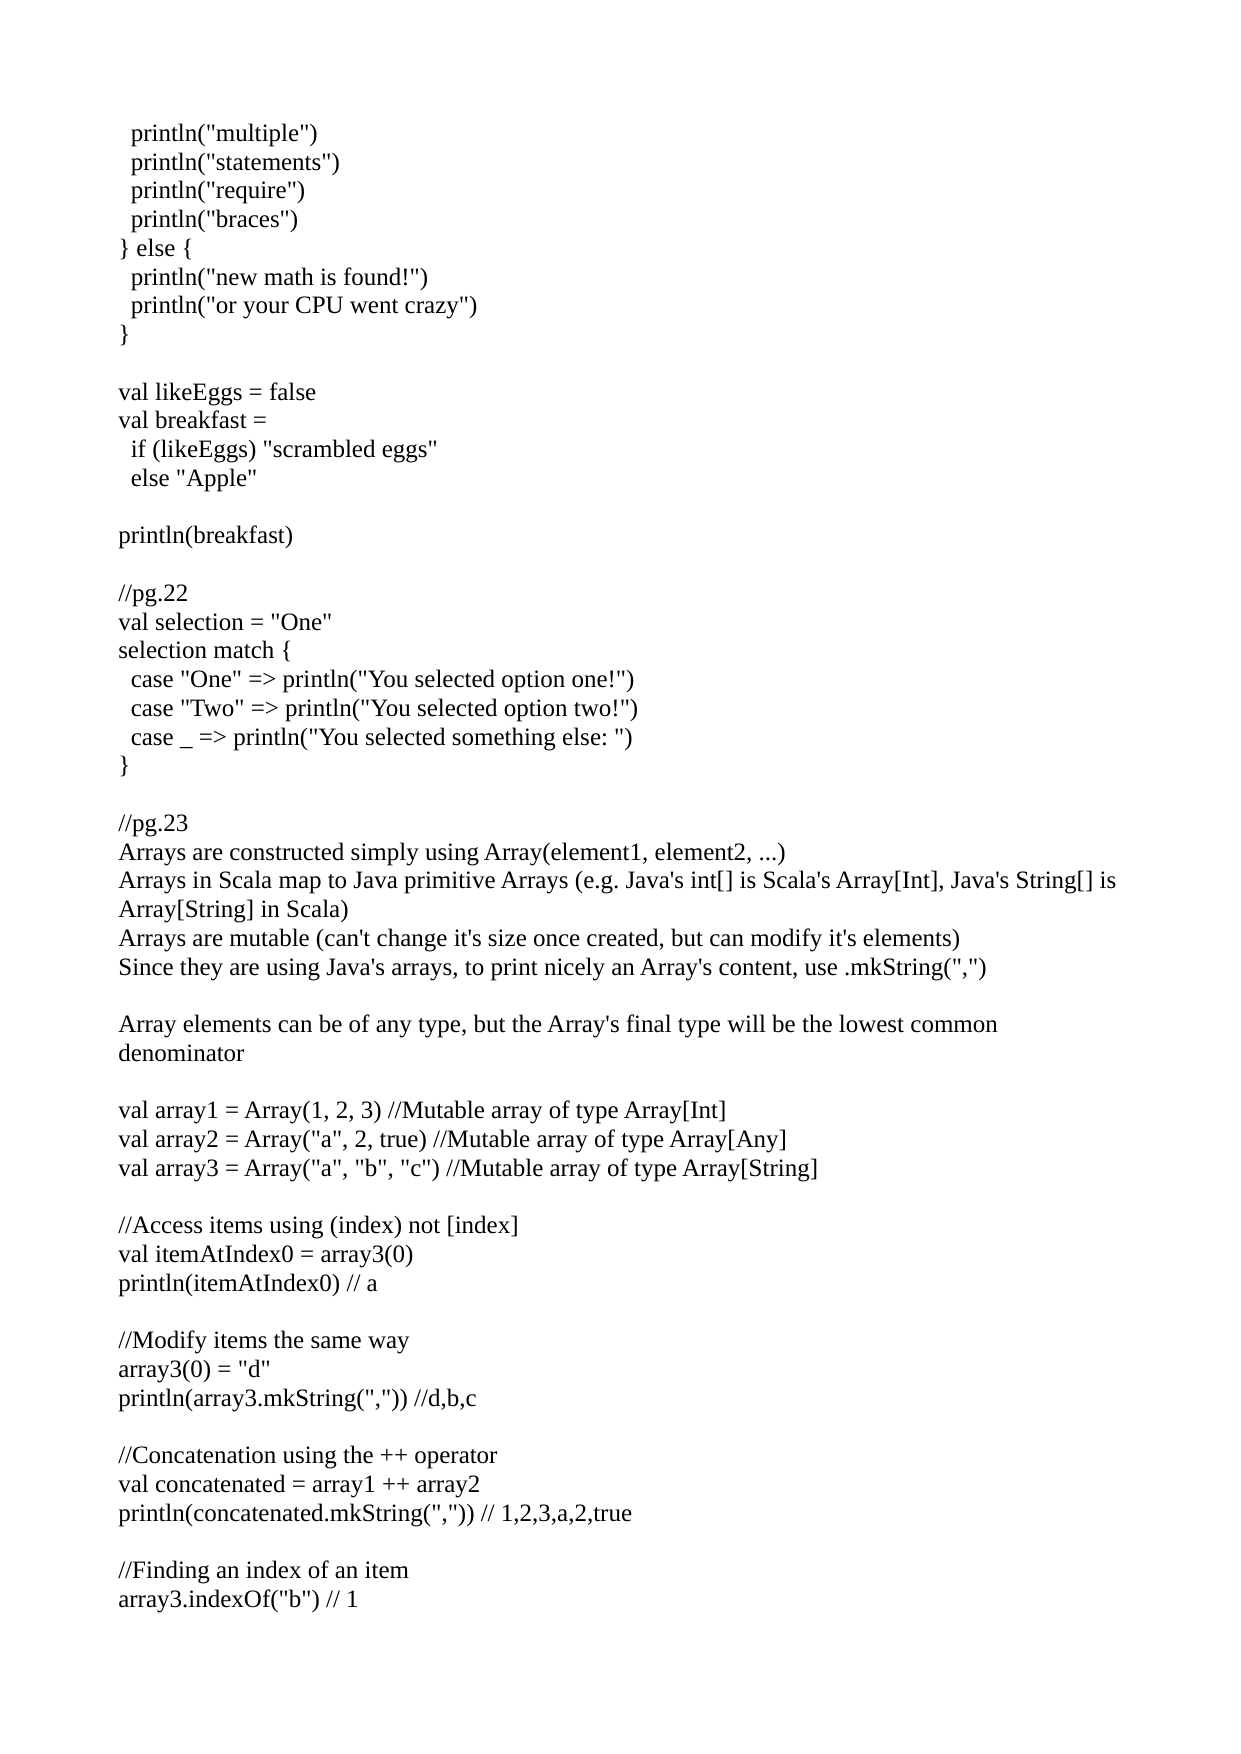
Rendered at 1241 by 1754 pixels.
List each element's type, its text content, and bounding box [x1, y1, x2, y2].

text println(array3.mkString(",")) //d,b,c [118, 1383, 1122, 1412]
text val array3 = Array("a", "b", "c") //Mutable array of type Array[String] [118, 1153, 1122, 1182]
text val concatenated = array1 ++ array2 [118, 1469, 1122, 1498]
text //Access items using (index) not [index] [118, 1211, 1122, 1239]
text val array1 = Array(1, 2, 3) //Mutable array of type Array[Int] [118, 1096, 1122, 1124]
text //Finding an index of an item [118, 1556, 1122, 1584]
text println(concatenated.mkString(",")) // 1,2,3,a,2,true [118, 1498, 1122, 1527]
text println(itemAtIndex0) // a [118, 1268, 1122, 1297]
text Arrays are constructed simply using Array(element1, element2, ...) [118, 837, 1122, 866]
text } [118, 751, 1122, 779]
text println("statements") [118, 147, 1122, 176]
text println("require") [118, 176, 1122, 204]
text val itemAtIndex0 = array3(0) [118, 1239, 1122, 1268]
text println("multiple") [118, 118, 1122, 147]
text val array2 = Array("a", 2, true) //Mutable array of type Array[Any] [118, 1124, 1122, 1153]
text println(breakfast) [118, 521, 1122, 549]
text //Concatenation using the ++ operator [118, 1441, 1122, 1469]
text val selection = "One" [118, 607, 1122, 636]
text array3.indexOf("b") // 1 [118, 1584, 1122, 1613]
text Array elements can be of any type, but the Array's final type will be the lowest common denominator [118, 1009, 1122, 1067]
text } [118, 319, 1122, 348]
text val likeEggs = false [118, 377, 1122, 406]
text println("new math is found!") [118, 262, 1122, 291]
text val breakfast = [118, 406, 1122, 434]
text println("or your CPU went crazy") [118, 291, 1122, 319]
text if (likeEggs) "scrambled eggs" [118, 434, 1122, 463]
text array3(0) = "d" [118, 1354, 1122, 1383]
text Since they are using Java's arrays, to print nicely an Array's content, use .mkString(",") [118, 952, 1122, 981]
text case "One" => println("You selected option one!") [118, 664, 1122, 693]
text selection match { [118, 636, 1122, 664]
text Arrays are mutable (can't change it's size once created, but can modify it's elements) [118, 923, 1122, 952]
text } else { [118, 233, 1122, 262]
text println("braces") [118, 204, 1122, 233]
text case _ => println("You selected something else: ") [118, 722, 1122, 751]
text Arrays in Scala map to Java primitive Arrays (e.g. Java's int[] is Scala's Array[Int], Java's String[] is Array[String] in Scala) [118, 866, 1122, 923]
text case "Two" => println("You selected option two!") [118, 693, 1122, 722]
text //pg.23 [118, 808, 1122, 837]
text //Modify items the same way [118, 1326, 1122, 1354]
text else "Apple" [118, 463, 1122, 492]
text //pg.22 [118, 578, 1122, 607]
